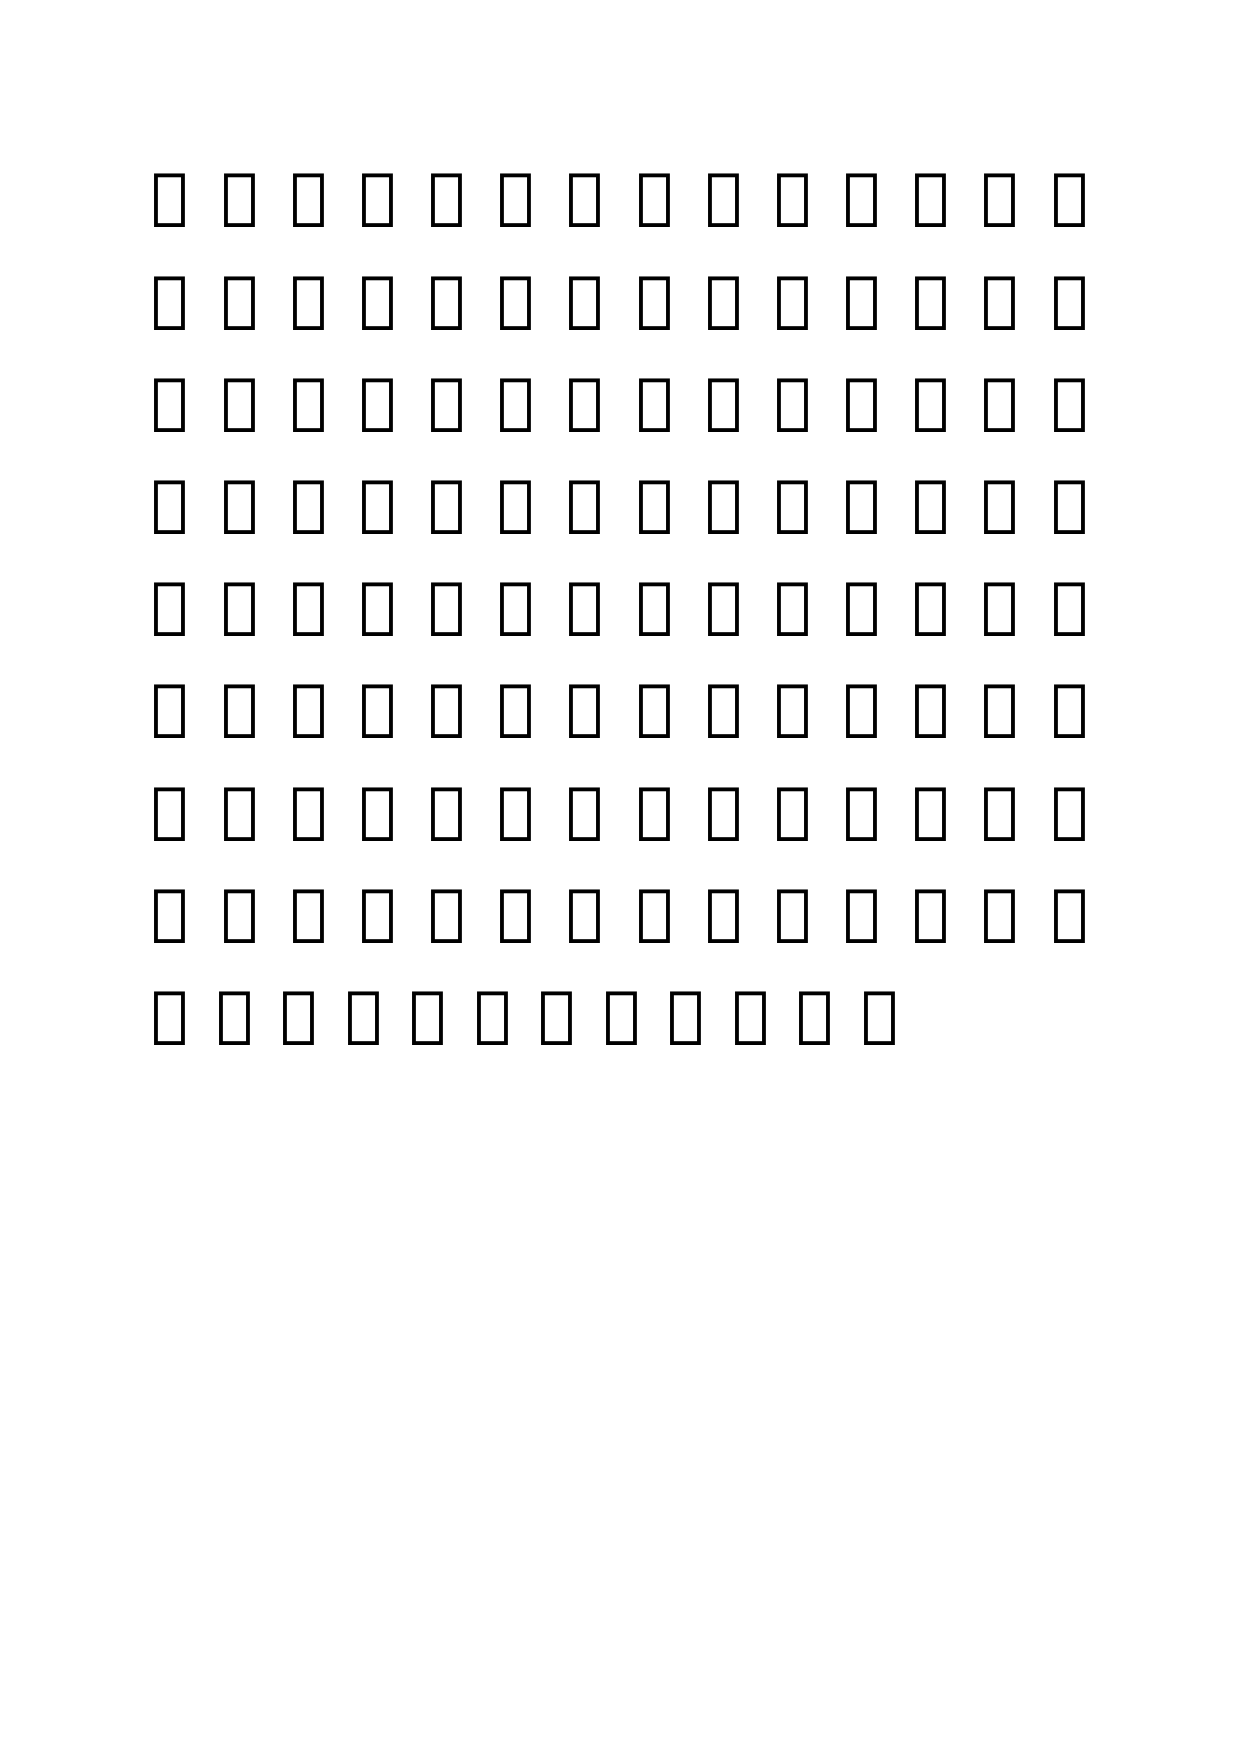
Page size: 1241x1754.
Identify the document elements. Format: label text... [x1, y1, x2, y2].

text 󴙕 󴙖 󴙗 󴙘 󴙙 󴙚 󴙛 󴙜 󴙝 󴙞 󴙟 󴙠 󴙡 󴙢 󴙣 󴙤 󴙥 󴙦 󴙧 󴙨 󴙩 󴙪 󴙫 󴙬 󴙭 󴙮 󴙯 󴙰 󴙱 󴙲 󴙳 󴙴 󴙵 󴙶 󴙷 󴙸 󴙹 󴙺 󴙻 󴙼 󴙽 󴙾 󴙿 󴚀 󴚁 󴚂 󴚃 󴚄 󴚅 󴚆 󴚇 󴚈 󴚉 󴚊 󴚋 󴚌 󴚍 󴚎 󴚏 󴚐 󴚑 󴚒 󴚓 󴚔 󴚕 󴚖 󴚗 󴚘 󴚙 󴚚 󴚛 󴚜 󴚝 󴚞 󴚟 󴚠 󴚡 󴚢 󴚣 󴚤 󴚥 󴚦 󴚧 󴚨 󴚩 󴚪 󴚫 󴚬 󴚭 󴚮 󴚯 󴚰 󴚱 󴚲 󴚳 󴚴 󴚵 󴚶 󴚷 󴚸 󴚹 󴚺 󴚻 󴚼 󴚽 󴚾 󴚿 󴛀 󴛁 󴛂 󴛃 󴛄 󴛅 󴛆 󴛇 󴛈 󴛉 󴛊 󴛋 󴛌 󴛍 󴛎 󴛏 󴛐 [148, 148, 1092, 1067]
